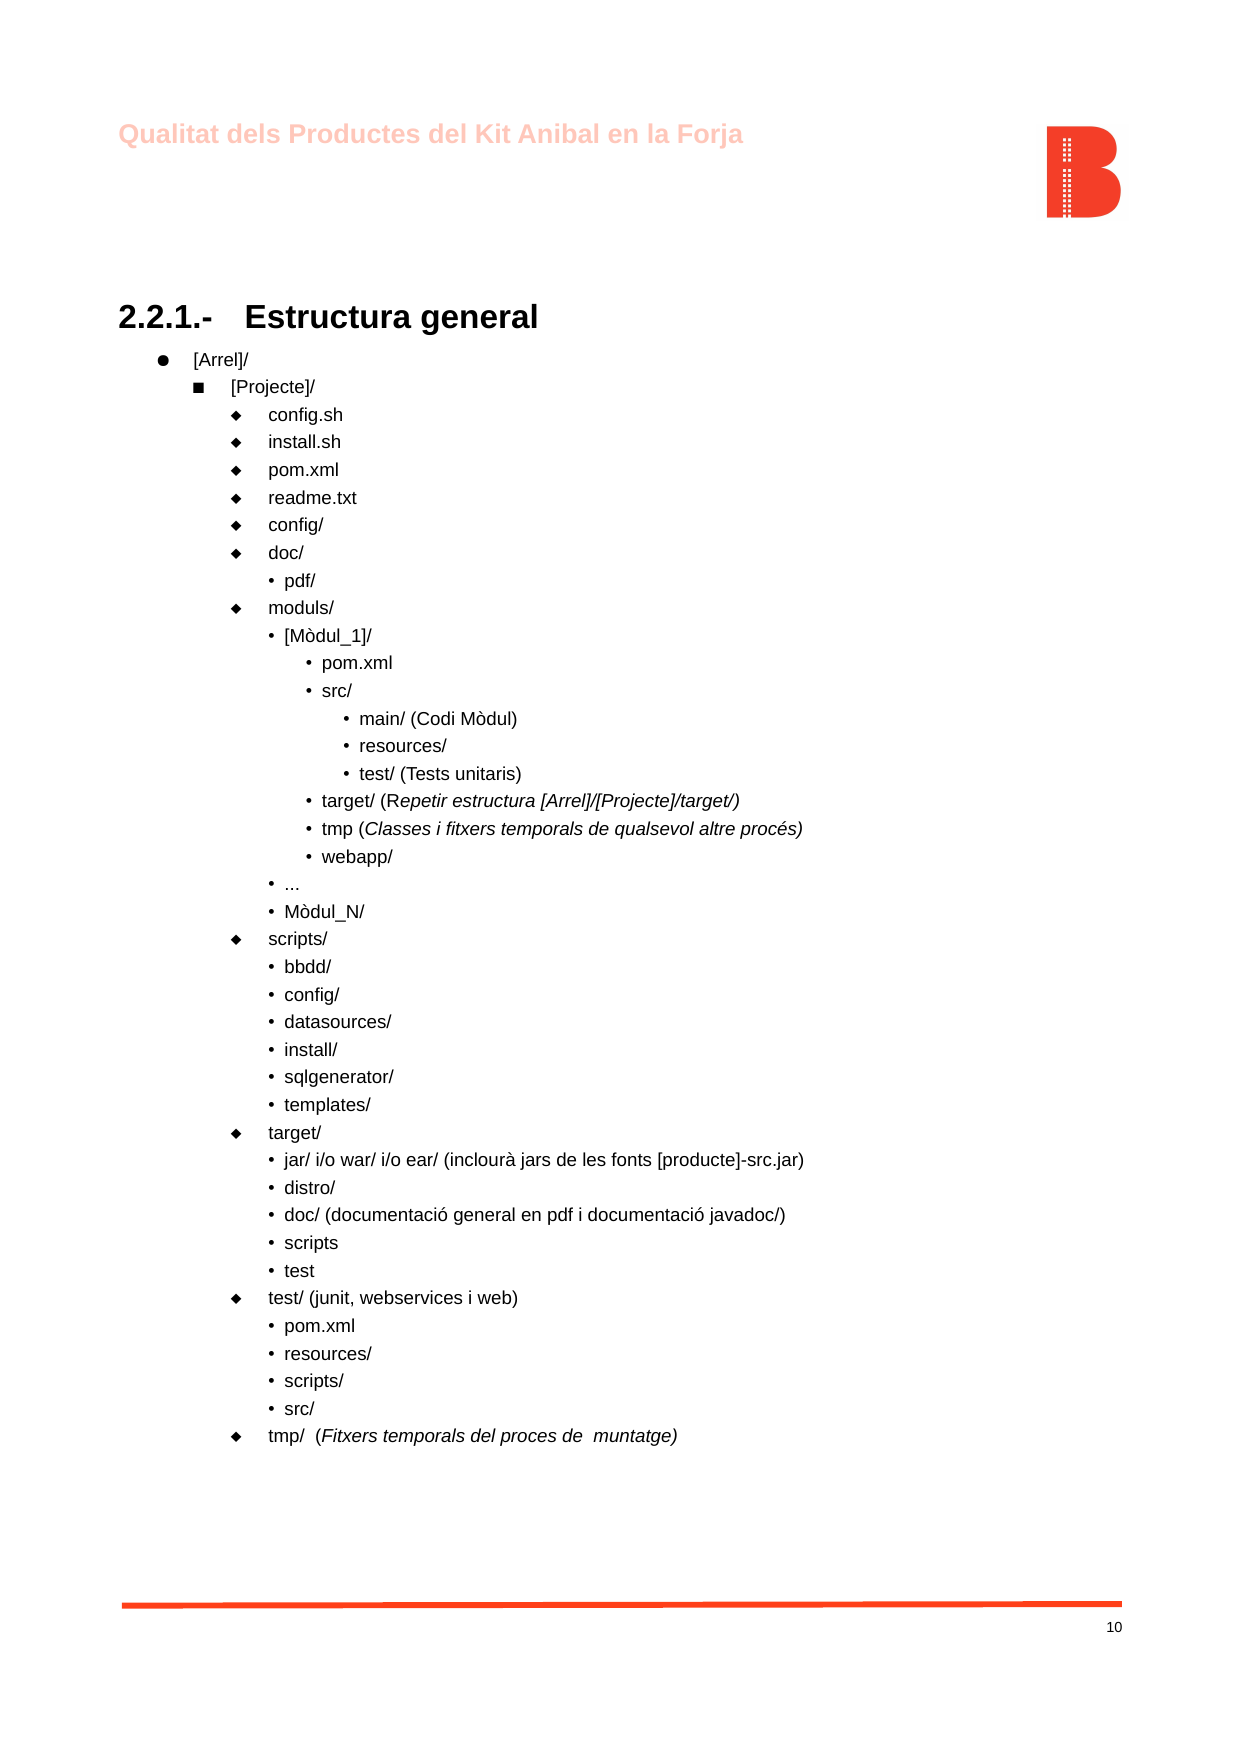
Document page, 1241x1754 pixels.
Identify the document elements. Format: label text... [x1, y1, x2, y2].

list templates/ [268, 1094, 1122, 1116]
list ... [268, 873, 1122, 895]
list test/ (junit, webservices i web) [231, 1287, 1122, 1309]
list [Mòdul_1]/ [268, 624, 1122, 646]
list resources/ [268, 1342, 1122, 1364]
list pom.xml [306, 652, 1122, 674]
list Mòdul_N/ [268, 901, 1122, 922]
list install.sh [231, 431, 1122, 453]
list config/ [268, 983, 1122, 1005]
list sqlgenerator/ [268, 1066, 1122, 1088]
list target/ [231, 1121, 1122, 1143]
list [Projecte]/ [193, 376, 1122, 398]
list scripts [268, 1232, 1122, 1253]
list resources/ [343, 735, 1122, 757]
list target/ (Repetir estructura [Arrel]/[Projecte]/target/) [306, 790, 1122, 812]
picture [1036, 124, 1130, 221]
list webapp/ [306, 845, 1122, 867]
list src/ [268, 1397, 1122, 1419]
list datasources/ [268, 1011, 1122, 1033]
list test/ (Tests unitaris) [343, 763, 1122, 784]
list test [268, 1259, 1122, 1281]
list pom.xml [268, 1315, 1122, 1336]
subtitle Estructura general [118, 298, 1122, 336]
list scripts/ [268, 1370, 1122, 1392]
list distro/ [268, 1177, 1122, 1198]
list readme.txt [231, 487, 1122, 508]
list pdf/ [268, 569, 1122, 591]
list doc/ (documentació general en pdf i documentació javadoc/) [268, 1204, 1122, 1226]
list jar/ i/o war/ i/o ear/ (inclourà jars de les fonts [producte]-src.jar) [268, 1149, 1122, 1171]
list main/ (Codi Mòdul) [343, 707, 1122, 729]
list config/ [231, 514, 1122, 536]
list moduls/ [231, 597, 1122, 619]
list src/ [306, 680, 1122, 701]
list bbdd/ [268, 956, 1122, 977]
list scripts/ [231, 928, 1122, 950]
list doc/ [231, 542, 1122, 563]
list tmp (Classes i fitxers temporals de qualsevol altre procés) [306, 818, 1122, 839]
list install/ [268, 1039, 1122, 1060]
list tmp/ (Fitxers temporals del proces de muntatge) [231, 1425, 1122, 1447]
list [Arrel]/ [156, 348, 1122, 370]
list config.sh [231, 404, 1122, 425]
list pom.xml [231, 459, 1122, 481]
